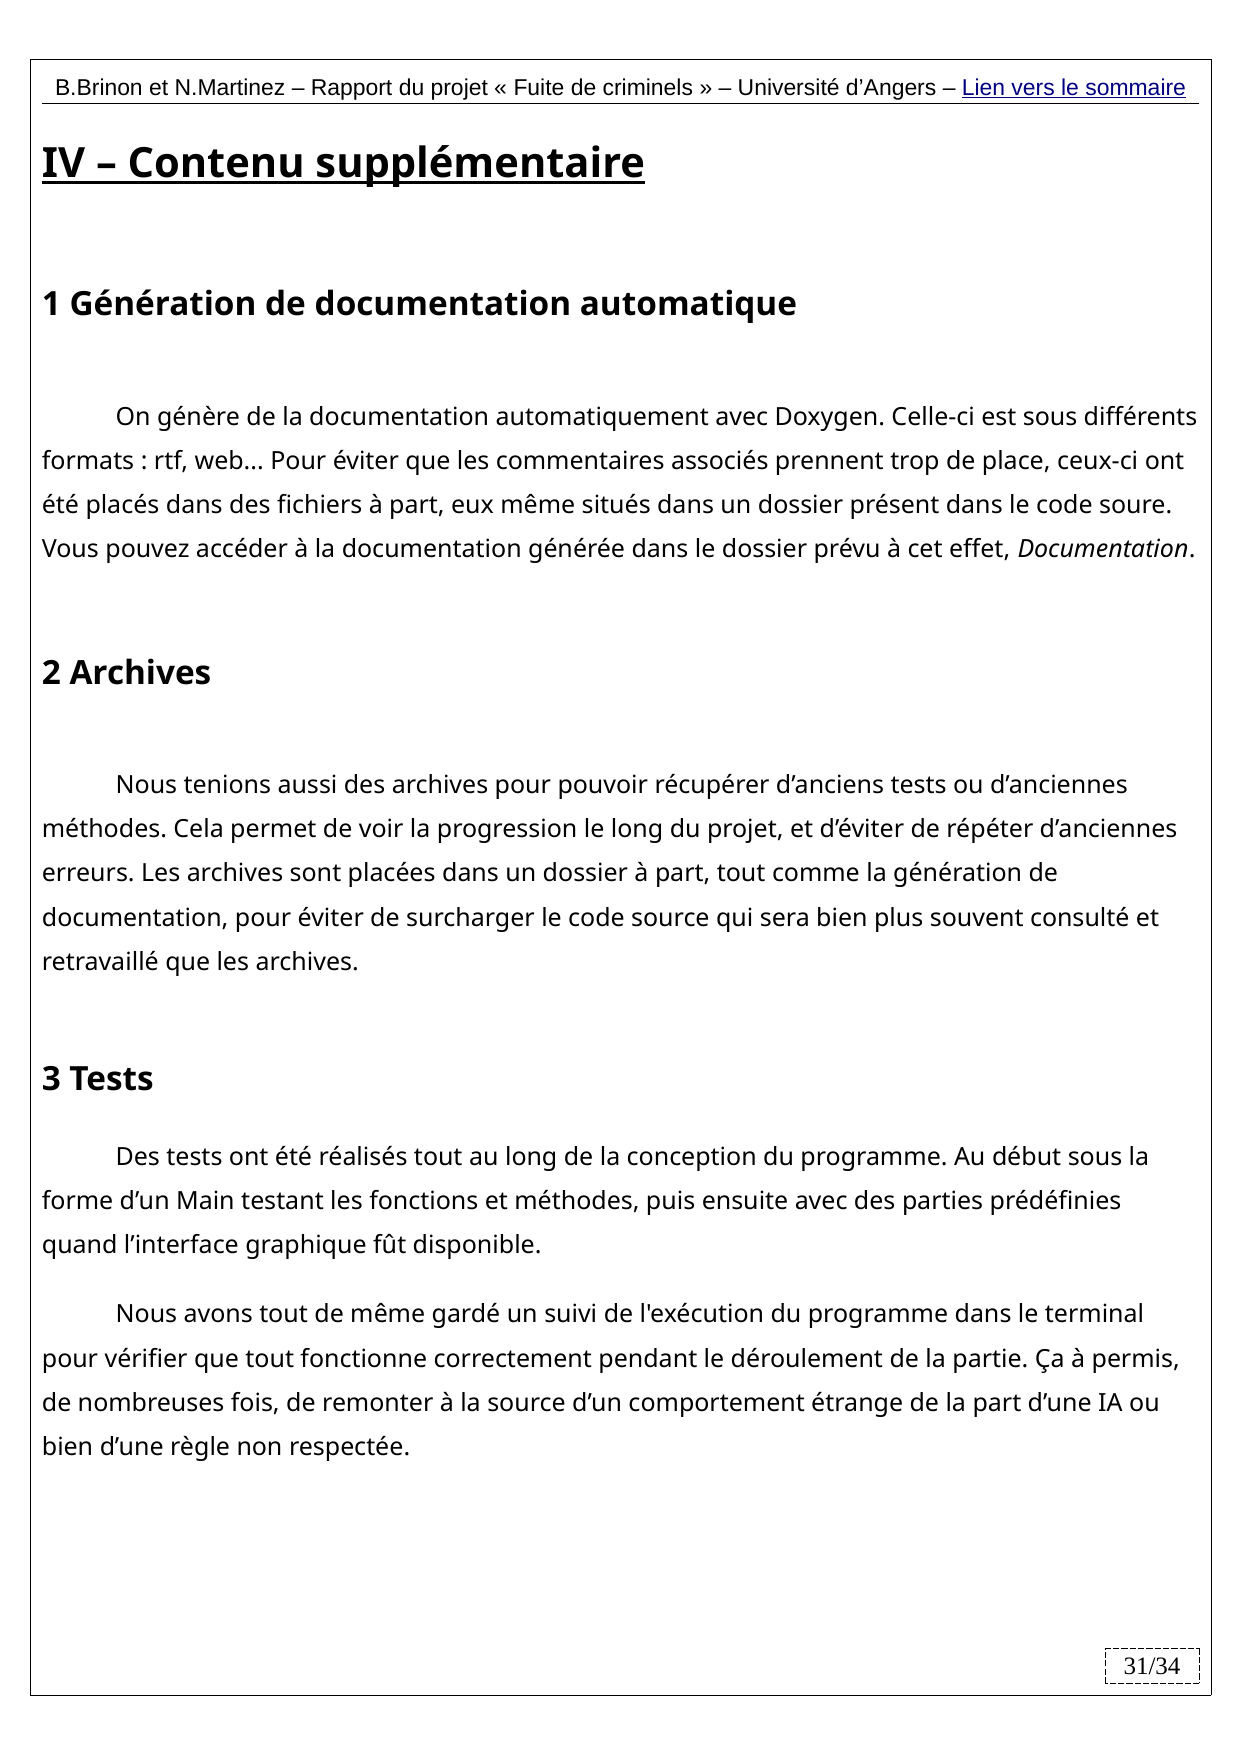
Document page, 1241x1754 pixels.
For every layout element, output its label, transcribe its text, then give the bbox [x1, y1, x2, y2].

text 2 Archives [42, 649, 1199, 694]
text On génère de la documentation automatiquement avec Doxygen. Celle-ci est sous différents formats : rtf, web... Pour éviter que les commentaires associés prennent trop de place, ceux-ci ont été placés dans des fichiers à part, eux même situés dans un dossier présent dans le code soure. Vous pouvez accéder à la documentation générée dans le dossier prévu à cet effet, Documentation. [42, 398, 1199, 565]
text 1 Génération de documentation automatique [42, 280, 1199, 326]
text Des tests ont été réalisés tout au long de la conception du programme. Au début sous la forme d’un Main testant les fonctions et méthodes, puis ensuite avec des parties prédéfinies quand l’interface graphique fût disponible. [42, 1138, 1199, 1261]
text Nous tenions aussi des archives pour pouvoir récupérer d’anciens tests ou d’anciennes méthodes. Cela permet de voir la progression le long du projet, et d’éviter de répéter d’anciennes erreurs. Les archives sont placées dans un dossier à part, tout comme la génération de documentation, pour éviter de surcharger le code source qui sera bien plus souvent consulté et retravaillé que les archives. [42, 767, 1199, 978]
text 3 Tests [42, 1054, 1199, 1100]
text IV – Contenu supplémentaire [42, 133, 1199, 189]
text Nous avons tout de même gardé un suivi de l'exécution du programme dans le terminal pour vérifier que tout fonctionne correctement pendant le déroulement de la partie. Ça à permis, de nombreuses fois, de remonter à la source d’un comportement étrange de la part d’une IA ou bien d’une règle non respectée. [42, 1296, 1199, 1463]
